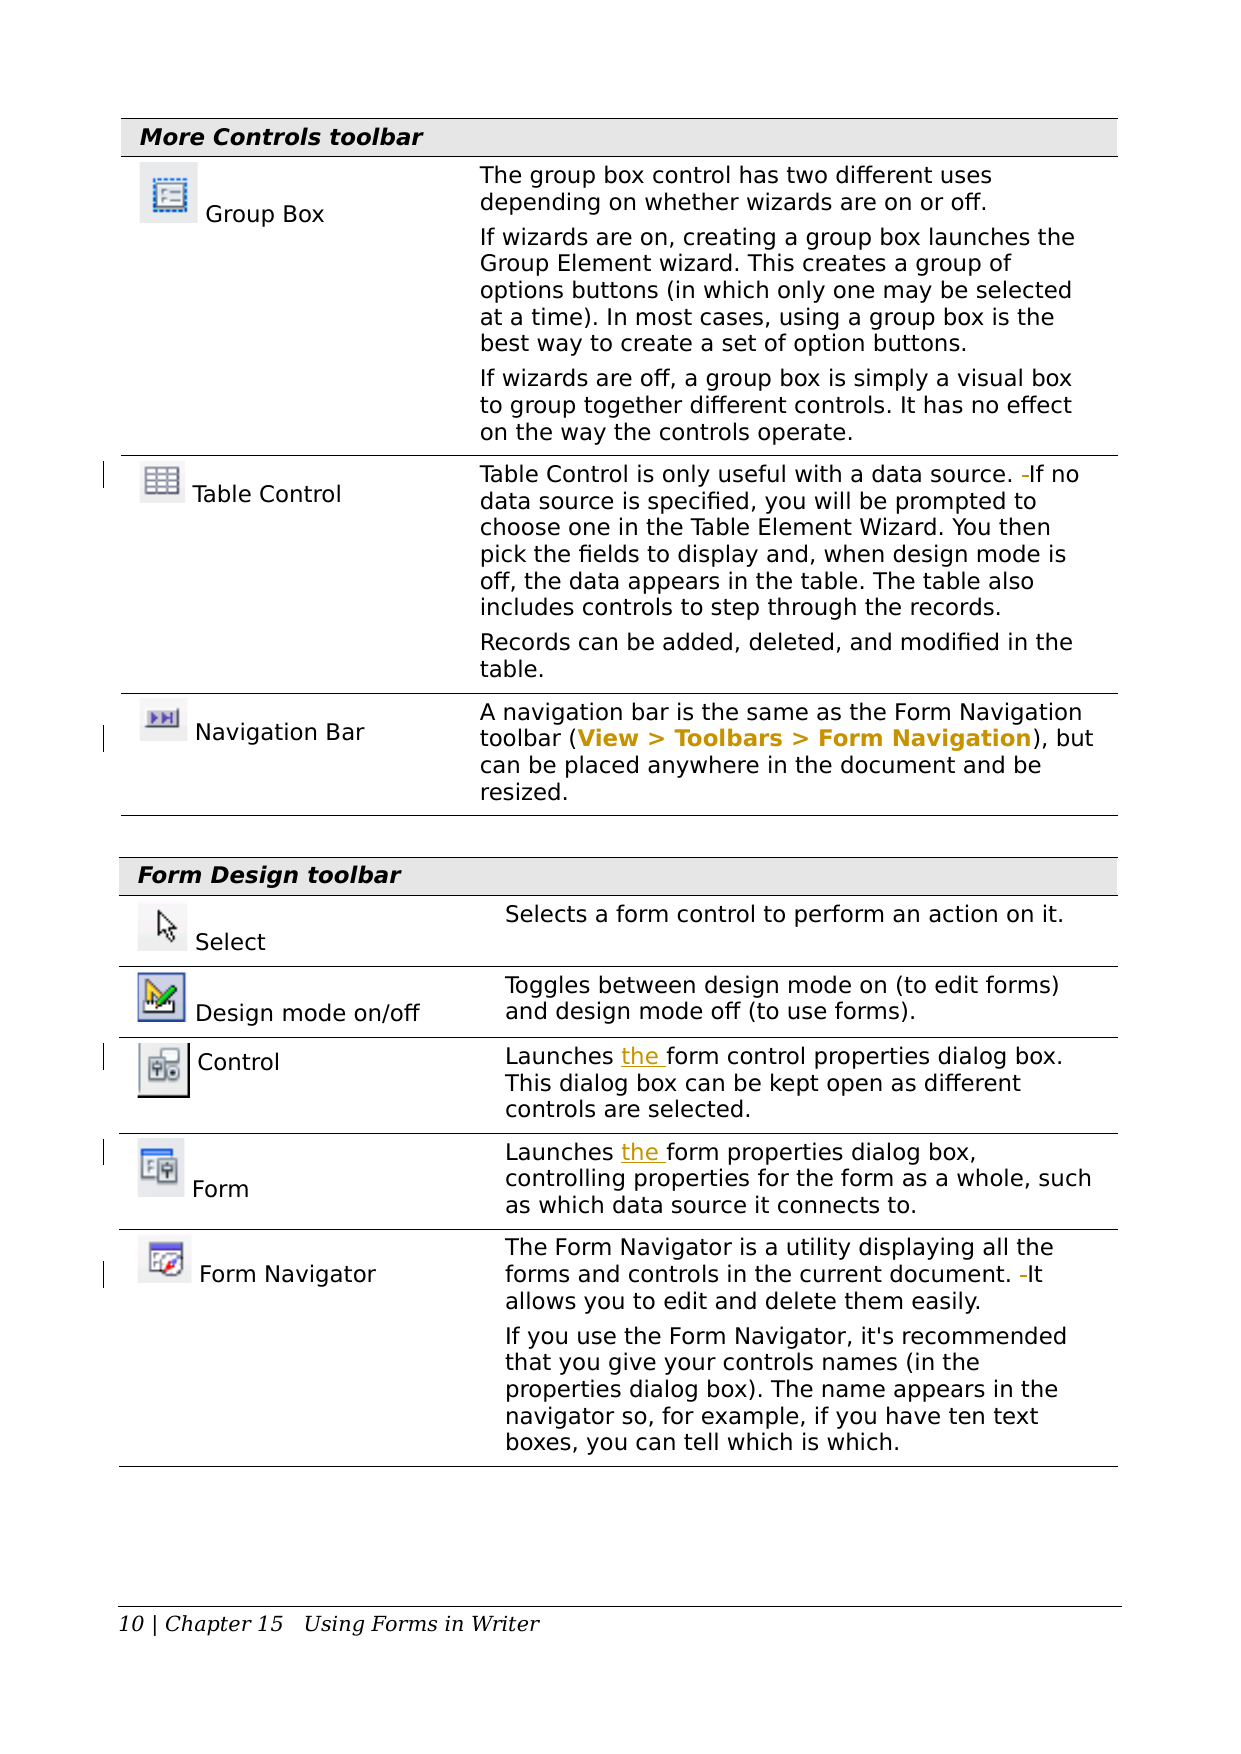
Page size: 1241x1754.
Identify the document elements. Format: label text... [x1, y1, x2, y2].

table_cell Design mode on/off [119, 967, 486, 1037]
table_header More Controls toolbar [121, 119, 461, 156]
picture [137, 900, 188, 951]
table_cell Form [119, 1134, 486, 1229]
picture [139, 162, 198, 223]
table_cell Selects a form control to perform an action on it. [486, 896, 1117, 966]
table_cell Table Control [121, 456, 461, 693]
picture [139, 461, 186, 503]
table_header Form Design toolbar [119, 858, 486, 895]
table_cell The Form Navigator is a utility displaying all the forms and controls in the current document. It allows you to edit and delete them easily. If you use the Form Navigator, it's recommended that you give your controls names (in the properties dialog box). The name appears in the navigator so, for example, if you have ten text boxes, you can tell which is which. [486, 1230, 1117, 1466]
table_header [486, 858, 1117, 895]
table_header [461, 119, 1117, 156]
picture [137, 1043, 190, 1098]
table_cell Launches the form control properties dialog box. This dialog box can be kept open as different controls are selected. [486, 1038, 1117, 1133]
picture [139, 698, 188, 741]
table_cell A navigation bar is the same as the Form Navigation toolbar (View > Toolbars > Form Navigation), but can be placed anywhere in the document and be resized. [461, 694, 1117, 815]
table_cell Toggles between design mode on (to edit forms) and design mode off (to use forms). [486, 967, 1117, 1037]
table_cell Launches the form properties dialog box, controlling properties for the form as a whole, such as which data source it connects to. [486, 1134, 1117, 1229]
picture [137, 971, 188, 1022]
table_cell Group Box [121, 157, 461, 455]
table_cell Select [119, 896, 486, 966]
table_cell Control [119, 1038, 486, 1133]
table_cell Form Navigator [119, 1230, 486, 1466]
table_cell Table Control is only useful with a data source. If no data source is specified, you will be prompted to choose one in the Table Element Wizard. You then pick the fields to display and, when design mode is off, the data appears in the table. The table also includes controls to step through the records. Records can be added, deleted, and modified in the table. [461, 456, 1117, 693]
table_cell Navigation Bar [121, 694, 461, 815]
table_cell The group box control has two different uses depending on whether wizards are on or off. If wizards are on, creating a group box launches the Group Element wizard. This creates a group of options buttons (in which only one may be selected at a time). In most cases, using a group box is the best way to create a set of option buttons. If wizards are off, a group box is simply a visual box to group together different controls. It has no effect on the way the controls operate. [461, 157, 1117, 455]
picture [137, 1138, 185, 1197]
picture [137, 1234, 192, 1283]
